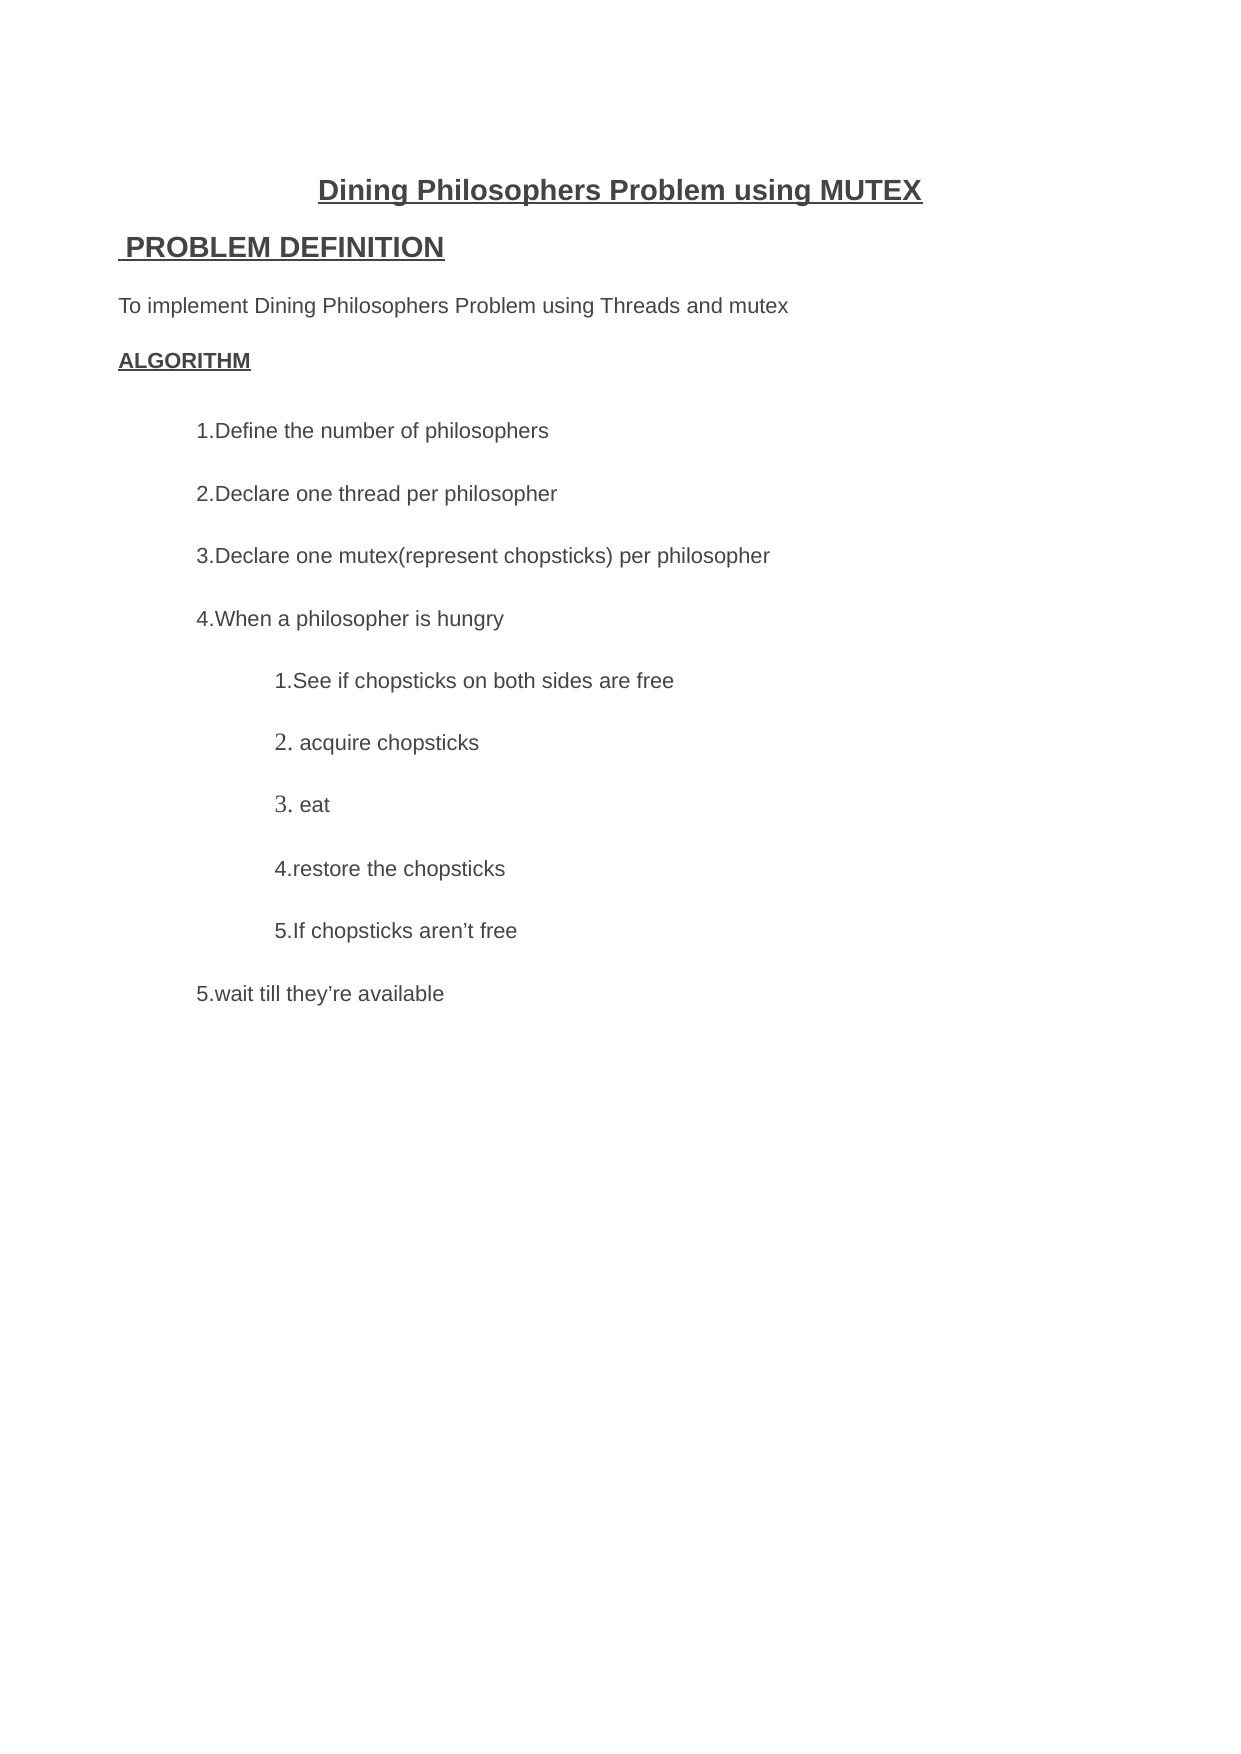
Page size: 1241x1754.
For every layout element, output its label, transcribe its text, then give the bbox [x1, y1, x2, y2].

text ALGORITHM [118, 342, 1122, 373]
list Define the number of philosophers [196, 412, 1122, 443]
text To implement Dining Philosophers Problem using Threads and mutex [118, 287, 1122, 318]
text PROBLEM DEFINITION [118, 230, 1122, 263]
list Declare one mutex(represent chopsticks) per philosopher [196, 537, 1122, 568]
list When a philosopher is hungry [196, 599, 1122, 631]
list acquire chopsticks [274, 724, 1122, 756]
list See if chopsticks on both sides are free [274, 662, 1122, 693]
list restore the chopsticks [274, 849, 1122, 881]
list wait till they’re available [196, 974, 1122, 1006]
list Declare one thread per philosopher [196, 474, 1122, 506]
list If chopsticks aren’t free [274, 912, 1122, 943]
text Dining Philosophers Problem using MUTEX [118, 173, 1122, 206]
list eat [274, 787, 1122, 818]
